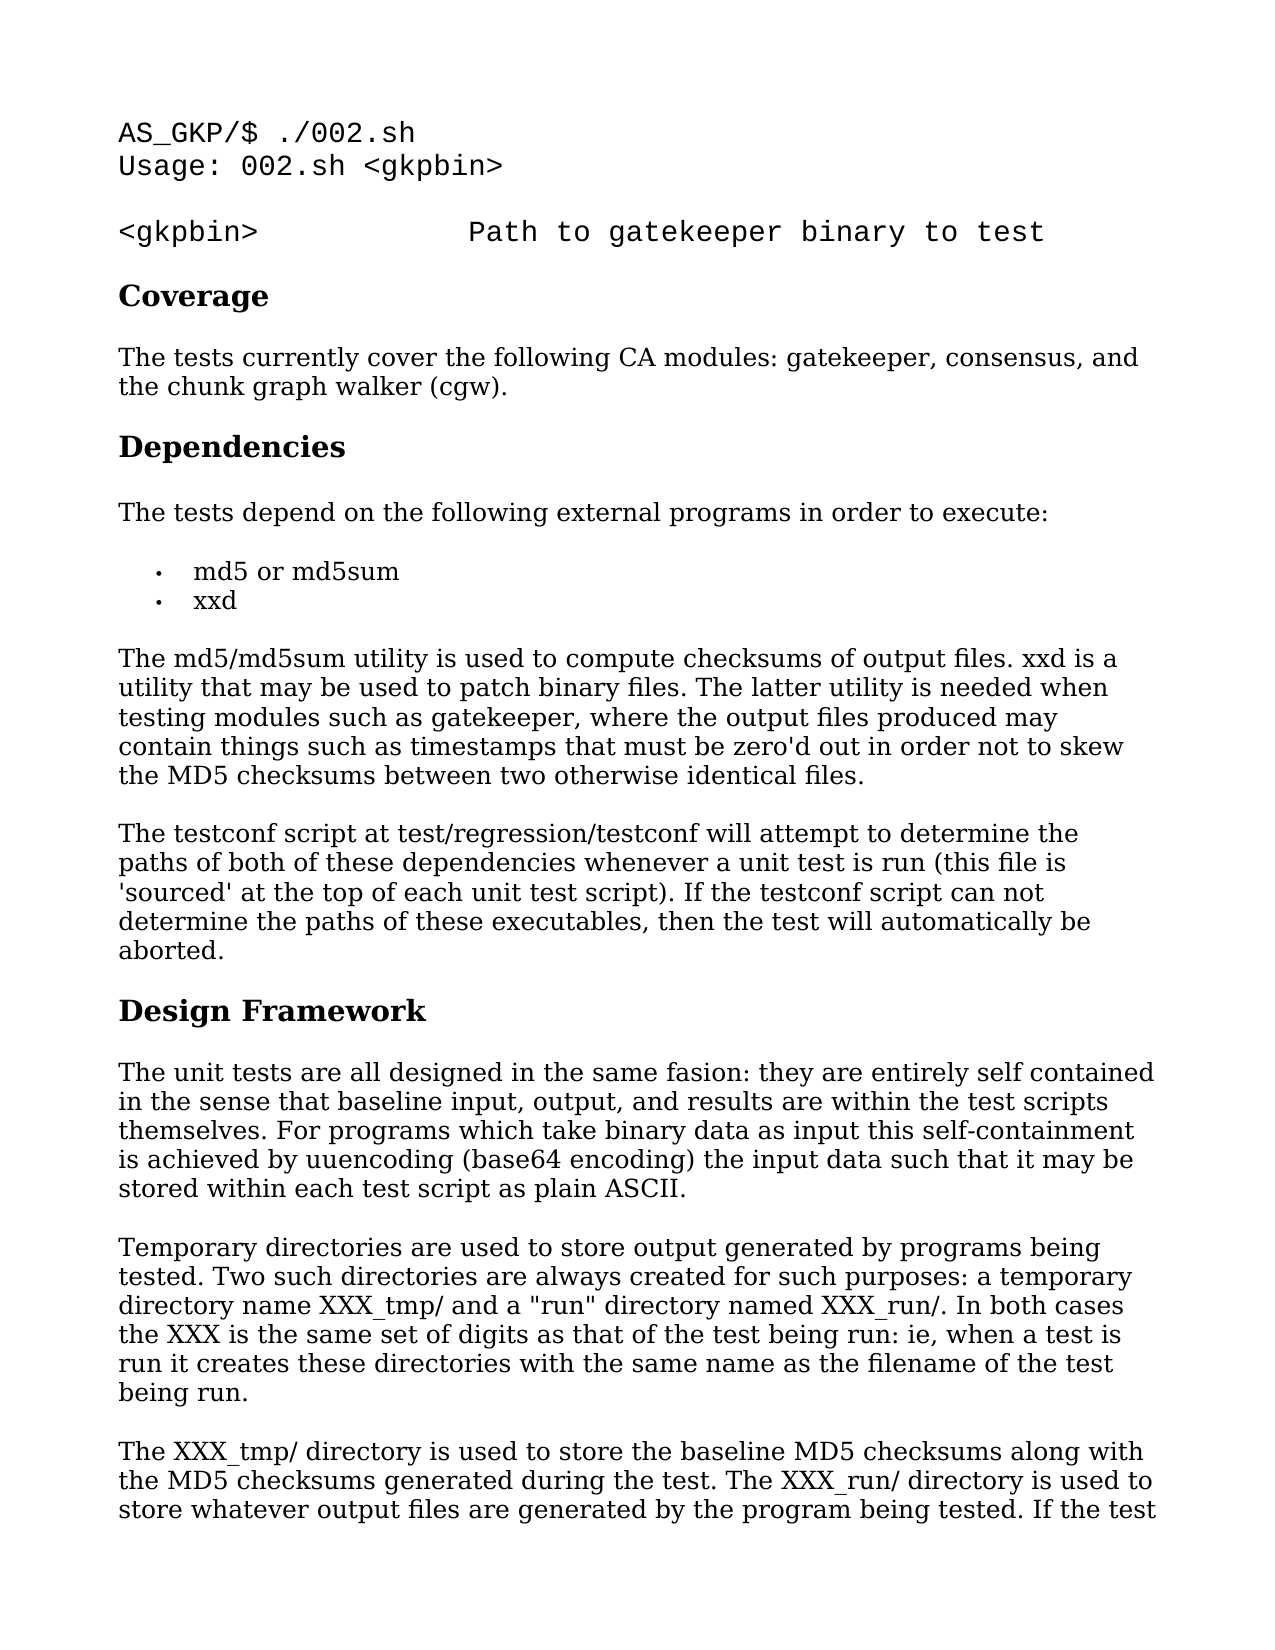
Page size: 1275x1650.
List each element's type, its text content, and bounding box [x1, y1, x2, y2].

text Coverage [118, 279, 1157, 314]
text The unit tests are all designed in the same fasion: they are entirely self contained in the sense that baseline input, output, and results are within the test scripts themselves. For programs which take binary data as input this self-containment is achieved by uuencoding (base64 encoding) the input data such that it may be stored within each test script as plain ASCII. [118, 1058, 1157, 1204]
text <gkpbin> Path to gatekeeper binary to test [118, 217, 1157, 250]
text Usage: 002.sh <gkpbin> [118, 151, 1157, 184]
list md5 or md5sum [156, 557, 1157, 586]
list xxd [156, 586, 1157, 615]
text The md5/md5sum utility is used to compute checksums of output files. xxd is a utility that may be used to patch binary files. The latter utility is needed when testing modules such as gatekeeper, where the output files produced may contain things such as timestamps that must be zero'd out in order not to skew the MD5 checksums between two otherwise identical files. [118, 644, 1157, 790]
text The XXX_tmp/ directory is used to store the baseline MD5 checksums along with the MD5 checksums generated during the test. The XXX_run/ directory is used to store whatever output files are generated by the program being tested. If the test [118, 1437, 1157, 1524]
text Dependencies [118, 430, 1157, 464]
text Design Framework [118, 994, 1157, 1029]
text AS_GKP/$ ./002.sh [118, 118, 1157, 151]
text Temporary directories are used to store output generated by programs being tested. Two such directories are always created for such purposes: a temporary directory name XXX_tmp/ and a "run" directory named XXX_run/. In both cases the XXX is the same set of digits as that of the test being run: ie, when a test is run it creates these directories with the same name as the filename of the test being run. [118, 1233, 1157, 1408]
text The testconf script at test/regression/testconf will attempt to determine the paths of both of these dependencies whenever a unit test is run (this file is 'sourced' at the top of each unit test script). If the testconf script can not determine the paths of these executables, then the test will automatically be aborted. [118, 819, 1157, 965]
text The tests depend on the following external programs in order to execute: [118, 498, 1157, 528]
text The tests currently cover the following CA modules: gatekeeper, consensus, and the chunk graph walker (cgw). [118, 343, 1157, 401]
